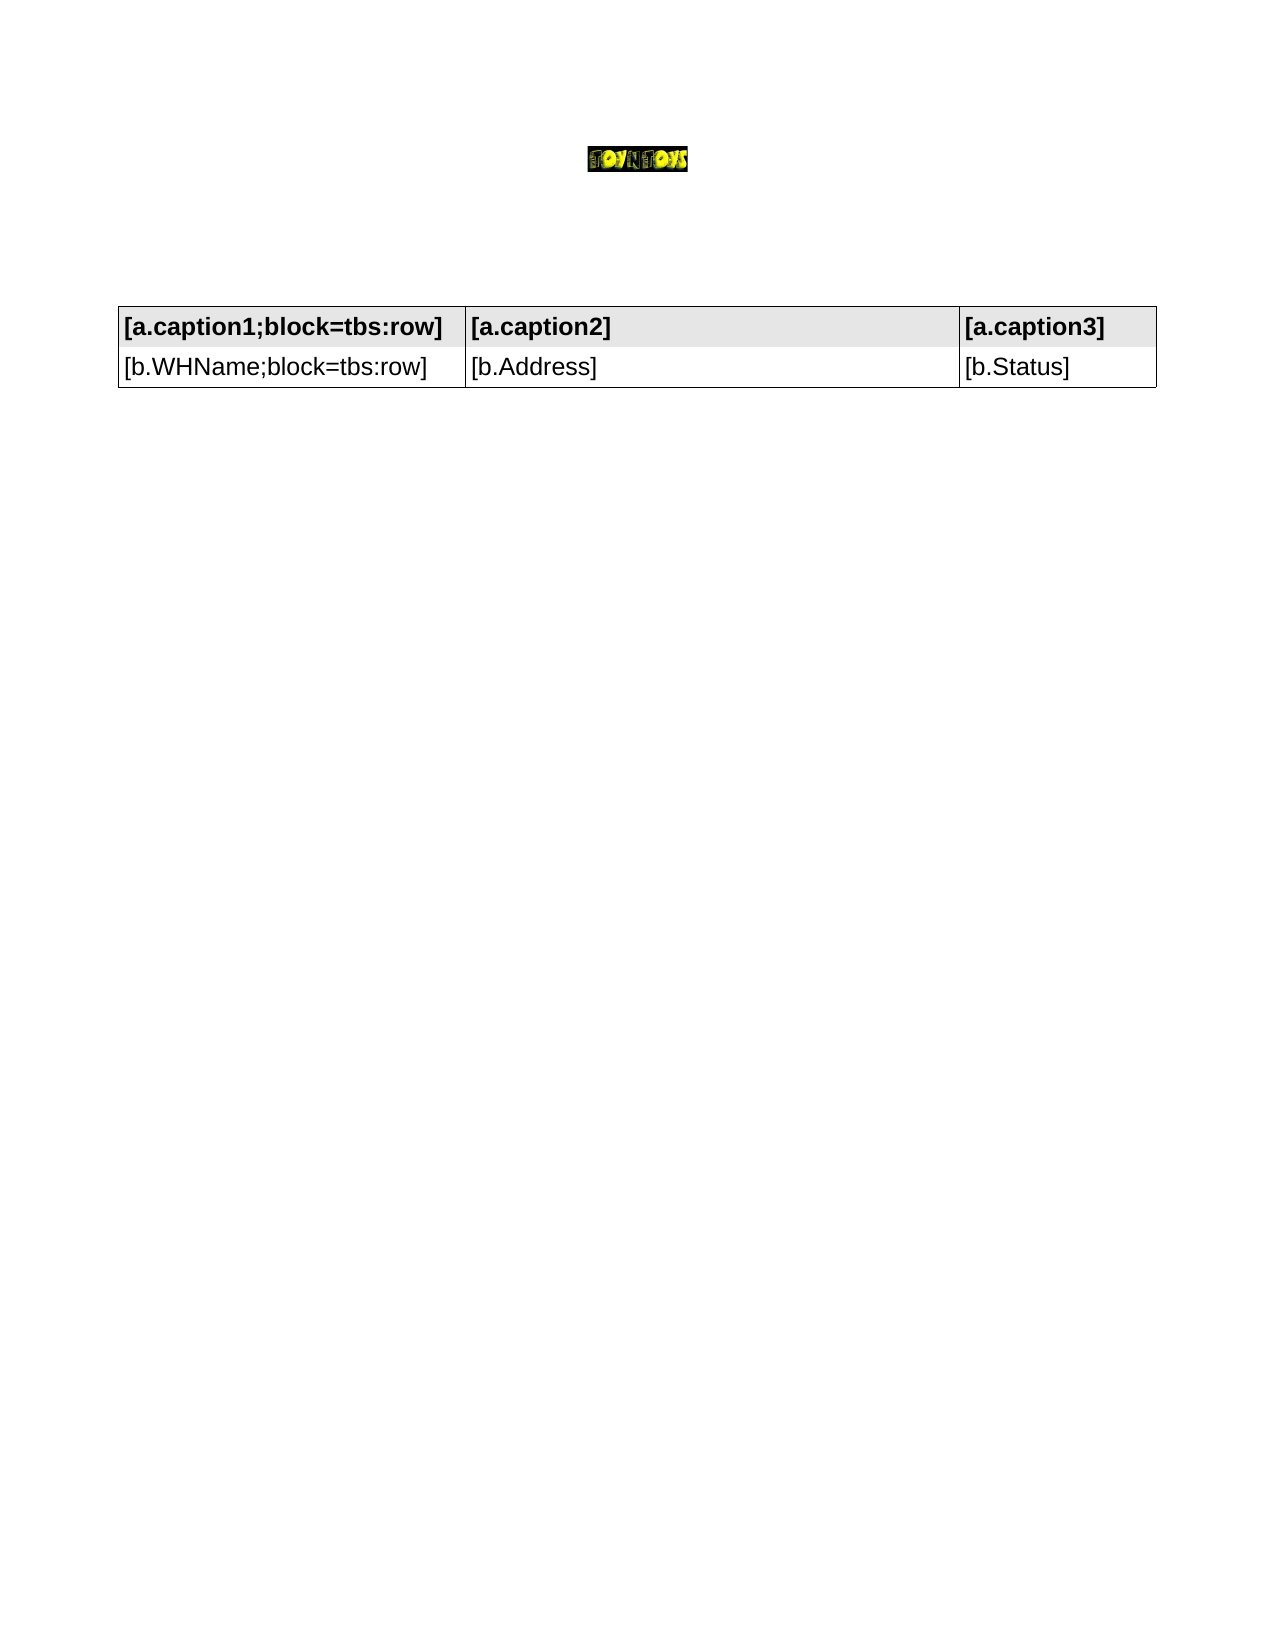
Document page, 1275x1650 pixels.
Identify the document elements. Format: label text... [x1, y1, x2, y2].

table_cell [b.Address] [466, 347, 959, 387]
table_header [a.caption1;block=tbs:row] [119, 307, 465, 347]
table_header [a.caption2] [466, 307, 959, 347]
picture [587, 146, 688, 172]
table_cell [b.WHName;block=tbs:row] [119, 347, 465, 387]
table_cell [b.Status] [960, 347, 1156, 387]
table_header [a.caption3] [960, 307, 1156, 347]
